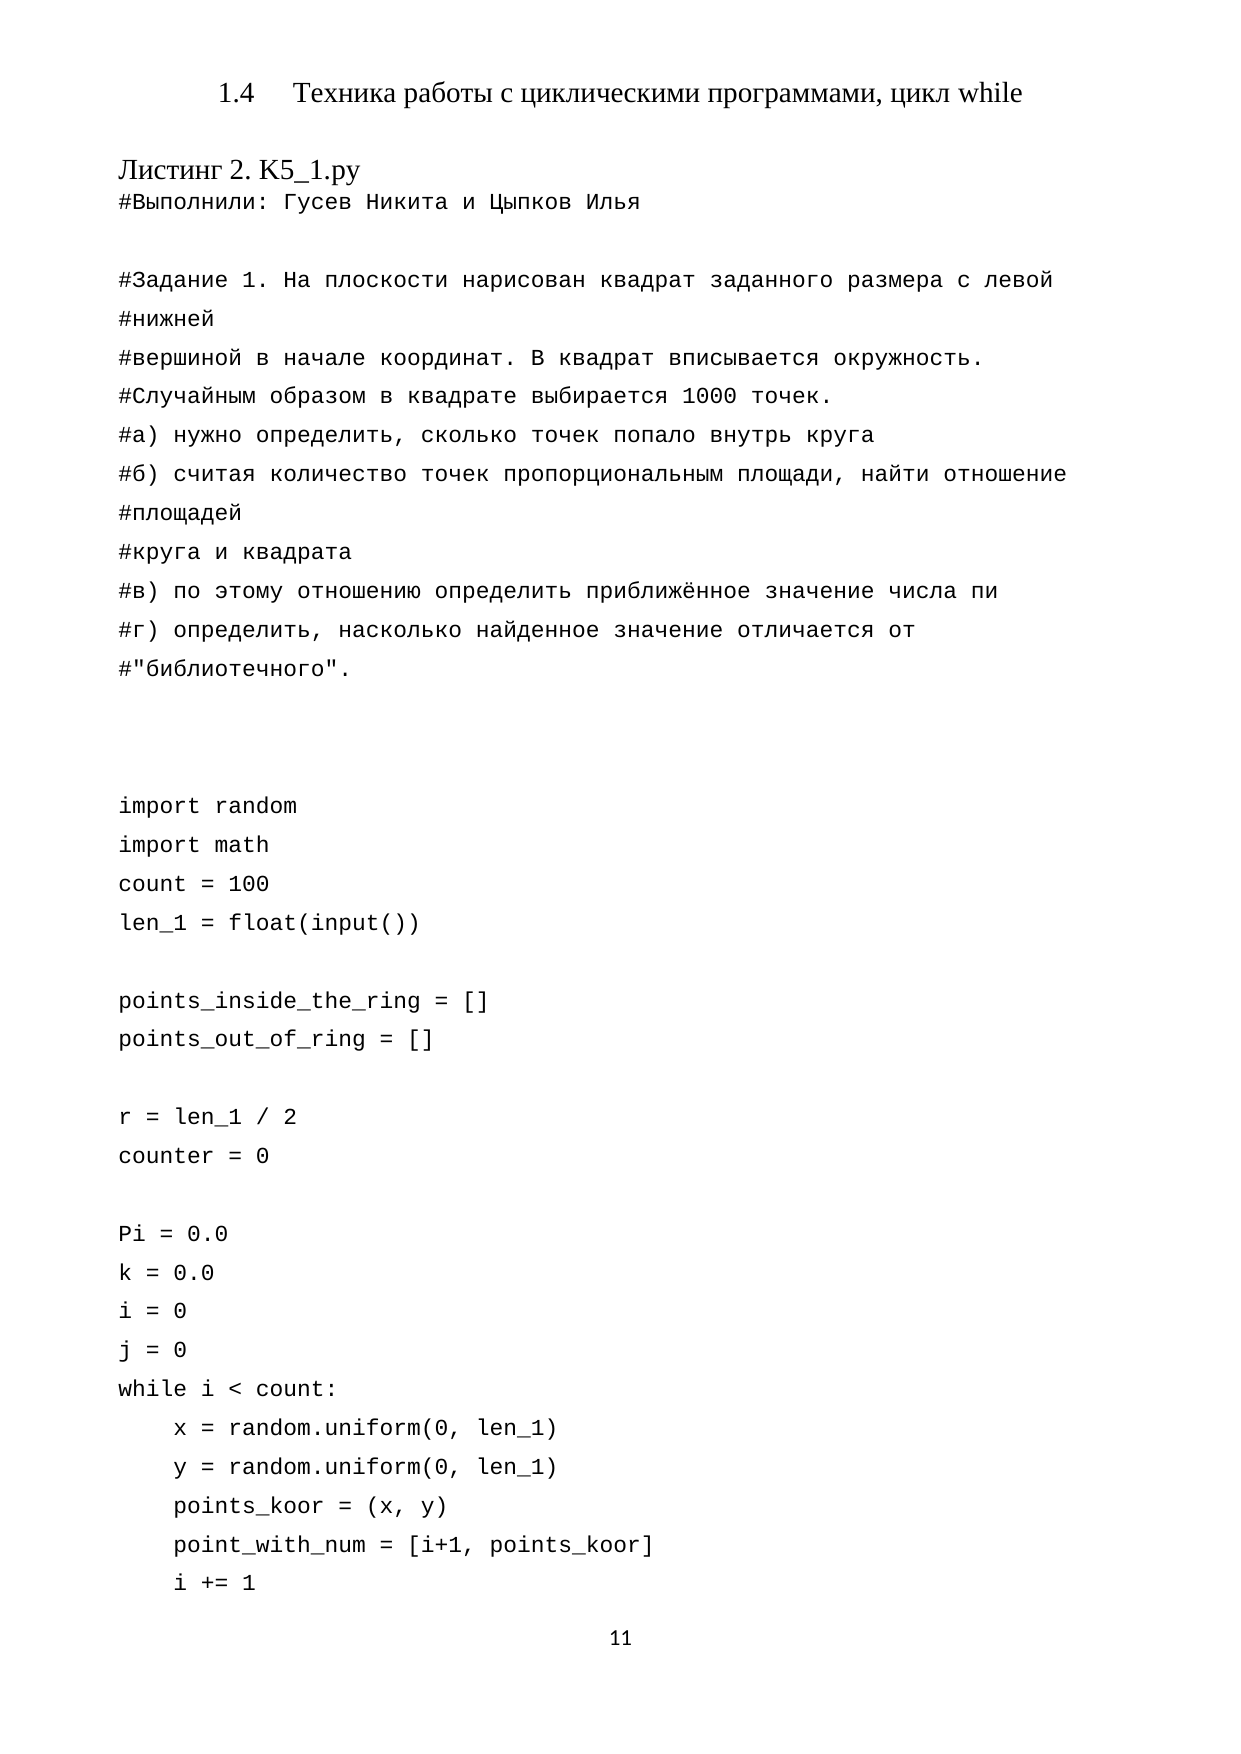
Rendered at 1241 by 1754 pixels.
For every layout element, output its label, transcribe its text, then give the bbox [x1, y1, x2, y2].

text points_koor = (x, y) [118, 1494, 1122, 1520]
text count = 100 [118, 872, 1122, 898]
text while i < count: [118, 1377, 1122, 1403]
text point_with_num = [i+1, points_koor] [118, 1533, 1122, 1559]
text counter = 0 [118, 1144, 1122, 1170]
text len_1 = float(input()) [118, 911, 1122, 937]
text r = len_1 / 2 [118, 1106, 1122, 1131]
text j = 0 [118, 1339, 1122, 1364]
text #Задание 1. На плоскости нарисован квадрат заданного размера с левой #нижней [118, 268, 1122, 333]
text import math [118, 833, 1122, 859]
text k = 0.0 [118, 1261, 1122, 1287]
text #Выполнили: Гусев Никита и Цыпков Илья [118, 191, 1122, 217]
text #круга и квадрата [118, 540, 1122, 566]
text Pi = 0.0 [118, 1222, 1122, 1248]
text #в) по этому отношению определить приближённое значение числа пи [118, 579, 1122, 605]
text i = 0 [118, 1300, 1122, 1326]
text #б) считая количество точек пропорциональным площади, найти отношение #площадей [118, 463, 1122, 527]
text Листинг 2. K5_1.py [118, 152, 1122, 186]
text points_inside_the_ring = [] [118, 989, 1122, 1015]
text y = random.uniform(0, len_1) [118, 1455, 1122, 1481]
text import random [118, 795, 1122, 821]
text #г) определить, насколько найденное значение отличается от #"библиотечного". [118, 618, 1122, 683]
text points_out_of_ring = [] [118, 1028, 1122, 1054]
text #Случайным образом в квадрате выбирается 1000 точек. [118, 385, 1122, 411]
text #вершиной в начале координат. В квадрат вписывается окружность. [118, 346, 1122, 372]
list Техника работы с циклическими программами, цикл while [118, 75, 1122, 108]
text #а) нужно определить, сколько точек попало внутрь круга [118, 424, 1122, 450]
text x = random.uniform(0, len_1) [118, 1416, 1122, 1442]
text i += 1 [118, 1572, 1122, 1598]
